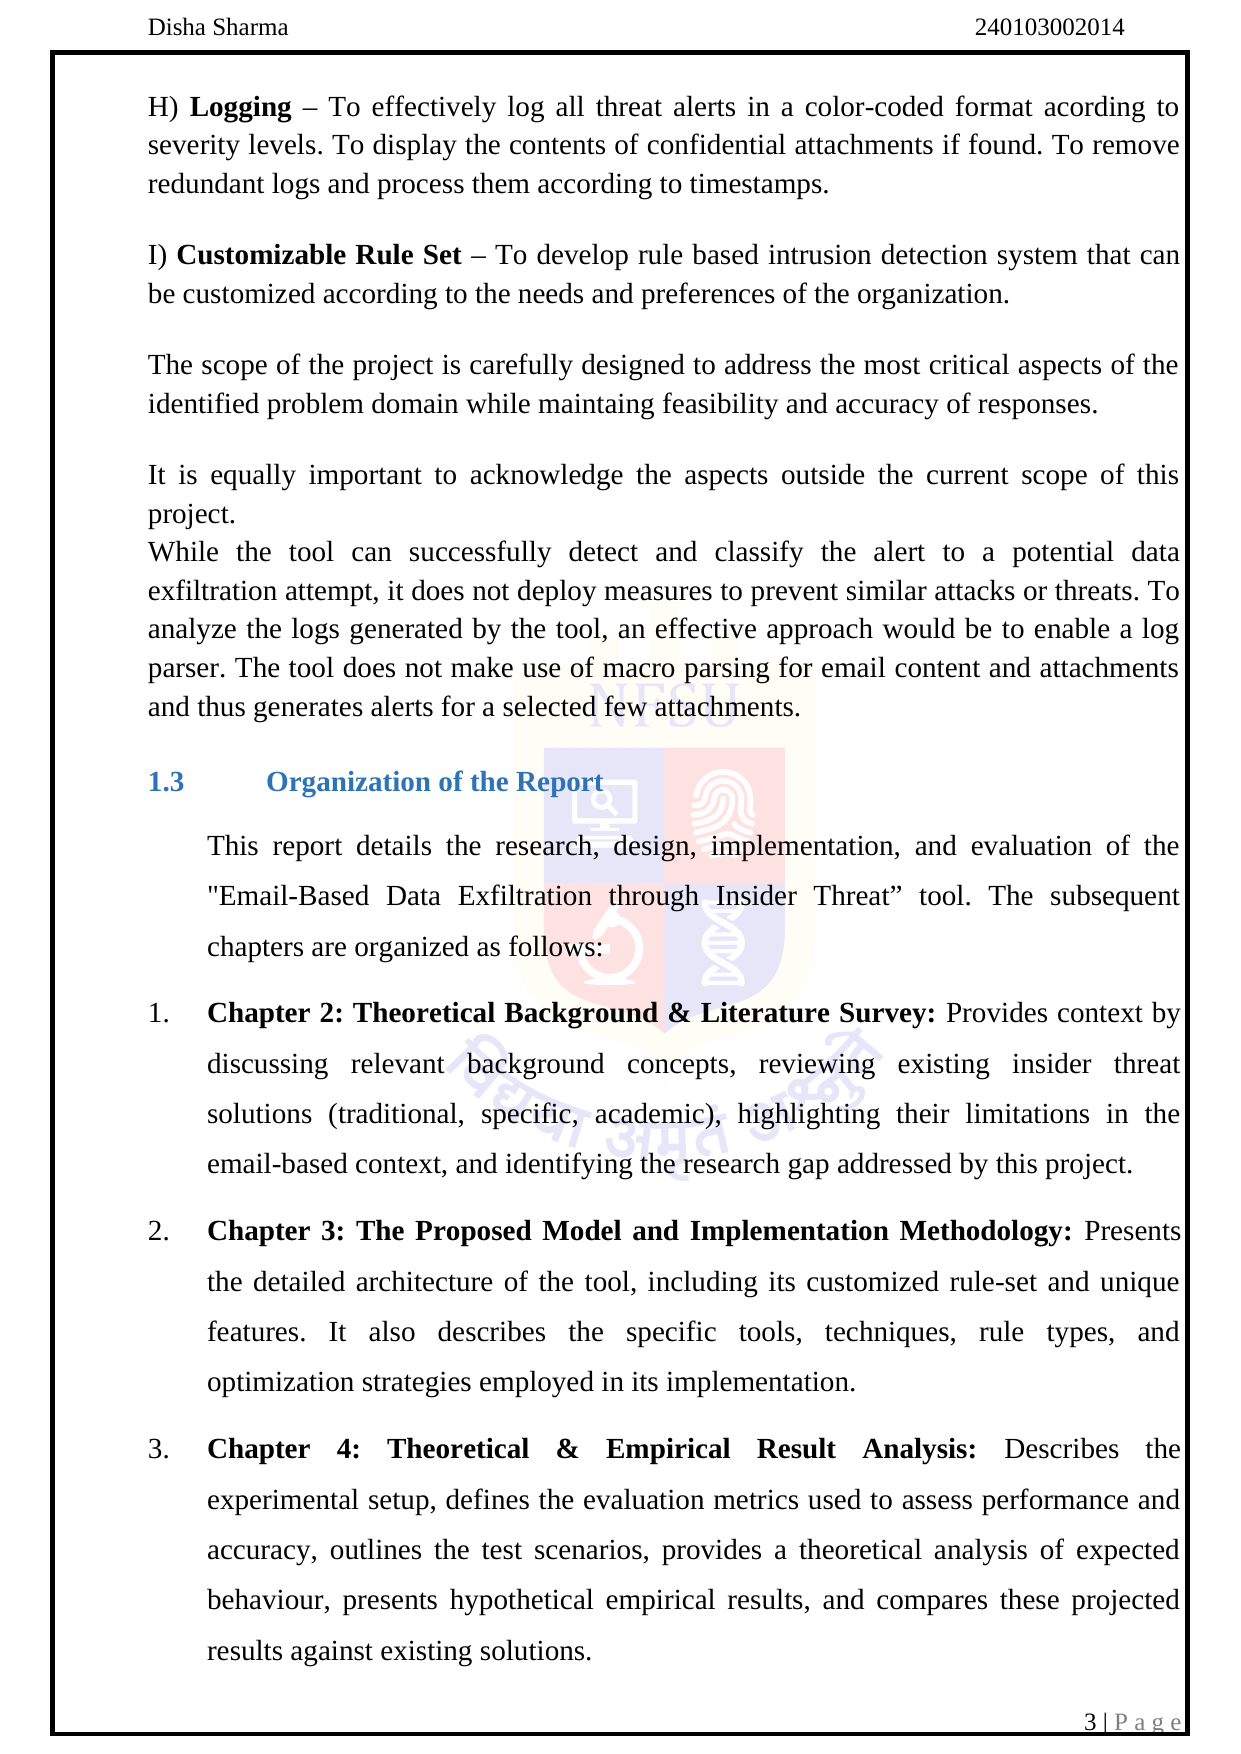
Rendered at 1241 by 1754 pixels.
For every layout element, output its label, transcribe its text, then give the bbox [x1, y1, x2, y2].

list Chapter 2: Theoretical Background & Literature Survey: Provides context by discussing relevant background concepts, reviewing existing insider threat solutions (traditional, specific, academic), highlighting their limitations in the email-based context, and identifying the research gap addressed by this project. [148, 996, 1181, 1180]
subtitle Organization of the Report [148, 764, 1181, 798]
text This report details the research, design, implementation, and evaluation of the "Email-Based Data Exfiltration through Insider Threat” tool. The subsequent chapters are organized as follows: [207, 828, 1181, 962]
text H) Logging – To effectively log all threat alerts in a color-coded format acording to severity levels. To display the contents of confidential attachments if found. To remove redundant logs and process them according to timestamps. [148, 89, 1181, 199]
text The scope of the project is carefully designed to address the most critical aspects of the identified problem domain while maintaing feasibility and accuracy of responses. [148, 347, 1181, 419]
list Chapter 4: Theoretical & Empirical Result Analysis: Describes the experimental setup, defines the evaluation metrics used to assess performance and accuracy, outlines the test scenarios, provides a theoretical analysis of expected behaviour, presents hypothetical empirical results, and compares these projected results against existing solutions. [148, 1431, 1181, 1666]
text While the tool can successfully detect and classify the alert to a potential data exfiltration attempt, it does not deploy measures to prevent similar attacks or threats. To analyze the logs generated by the tool, an effective approach would be to enable a log parser. The tool does not make use of macro parsing for email content and attachments and thus generates alerts for a selected few attachments. [148, 534, 1181, 722]
text I) Customizable Rule Set – To develop rule based intrusion detection system that can be customized according to the needs and preferences of the organization. [148, 237, 1181, 309]
text It is equally important to acknowledge the aspects outside the current scope of this project. [148, 457, 1181, 529]
list Chapter 3: The Proposed Model and Implementation Methodology: Presents the detailed architecture of the tool, including its customized rule-set and unique features. It also describes the specific tools, techniques, rule types, and optimization strategies employed in its implementation. [148, 1213, 1181, 1398]
